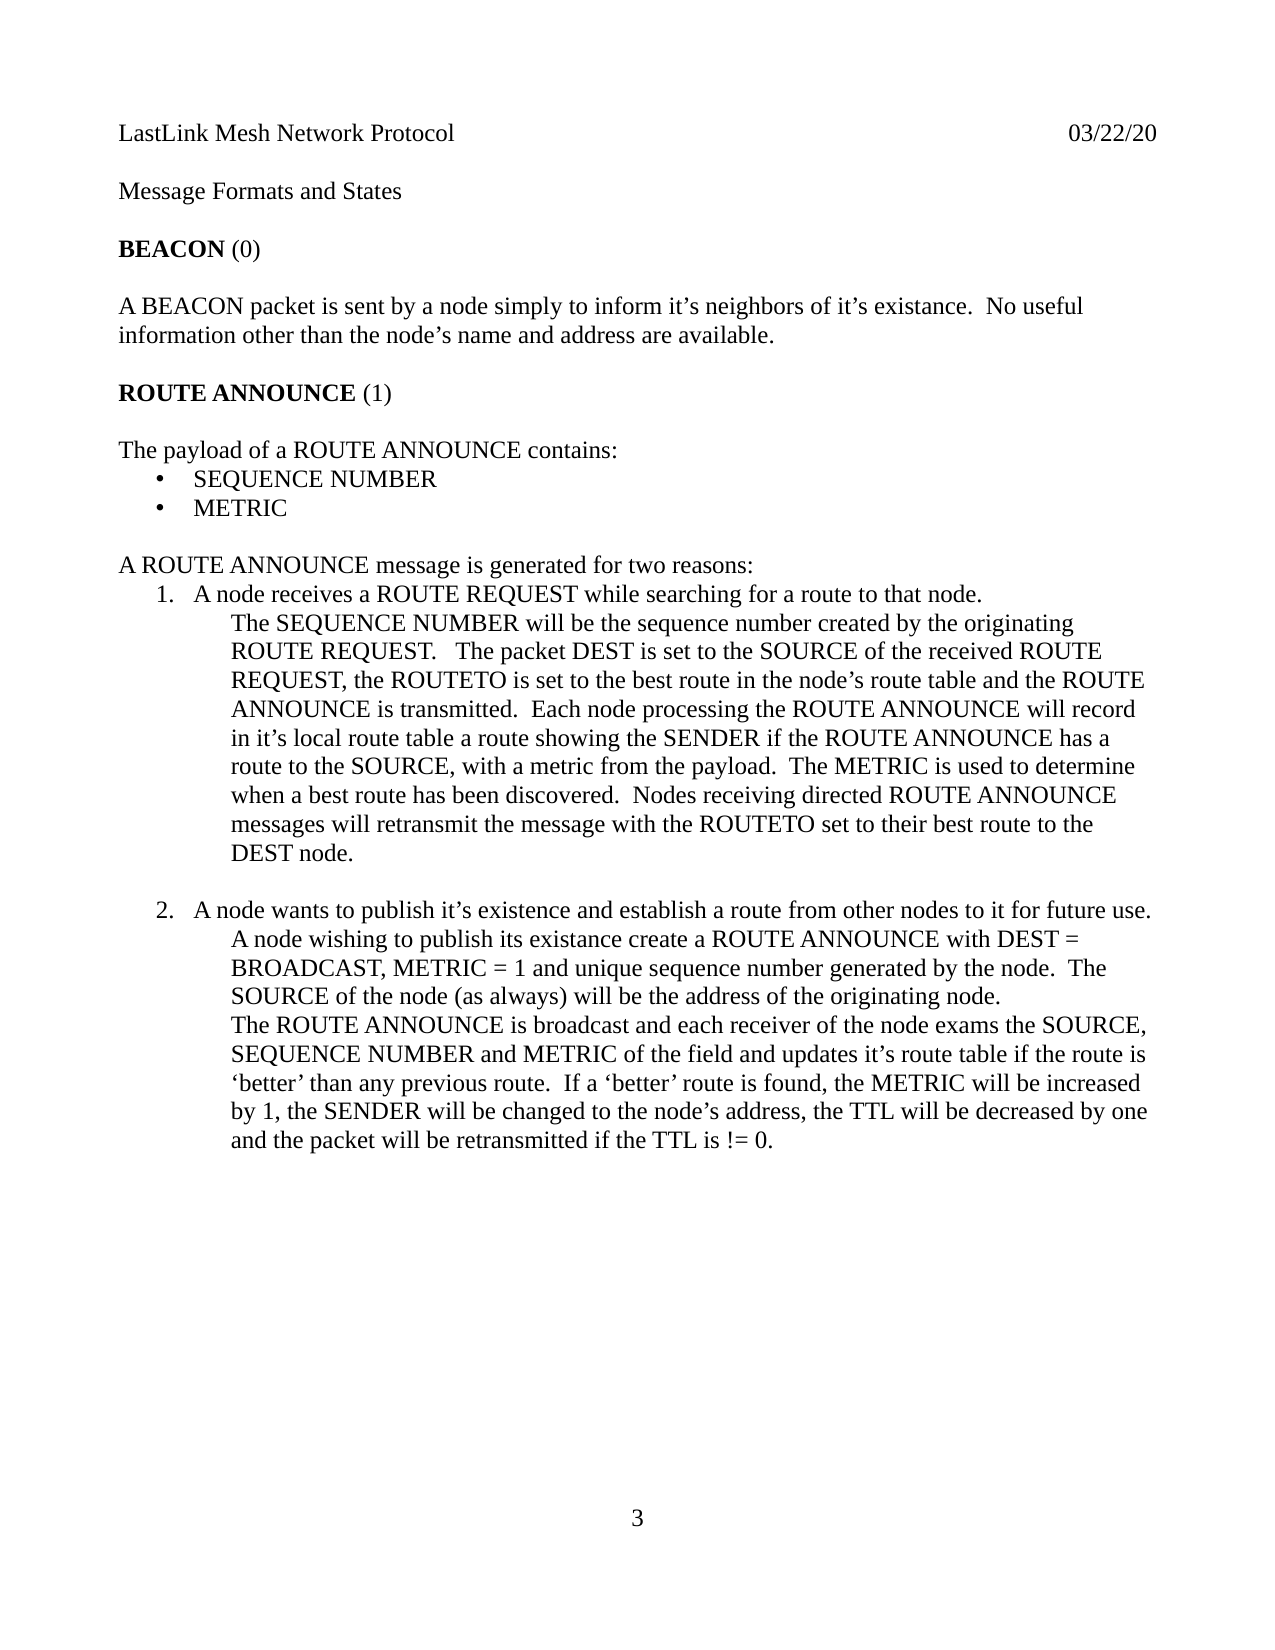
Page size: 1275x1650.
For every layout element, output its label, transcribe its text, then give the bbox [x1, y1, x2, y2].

list The SEQUENCE NUMBER will be the sequence number created by the originating ROUTE REQUEST. The packet DEST is set to the SOURCE of the received ROUTE REQUEST, the ROUTETO is set to the best route in the node’s route table and the ROUTE ANNOUNCE is transmitted. Each node processing the ROUTE ANNOUNCE will record in it’s local route table a route showing the SENDER if the ROUTE ANNOUNCE has a route to the SOURCE, with a metric from the payload. The METRIC is used to determine when a best route has been discovered. Nodes receiving directed ROUTE ANNOUNCE messages will retransmit the message with the ROUTETO set to their best route to the DEST node. [193, 608, 1157, 866]
text Message Formats and States [118, 176, 1157, 205]
list A node wants to publish it’s existence and establish a route from other nodes to it for future use. [156, 895, 1157, 924]
list A node wishing to publish its existance create a ROUTE ANNOUNCE with DEST = BROADCAST, METRIC = 1 and unique sequence number generated by the node. The SOURCE of the node (as always) will be the address of the originating node. [193, 924, 1157, 1010]
text A BEACON packet is sent by a node simply to inform it’s neighbors of it’s existance. No useful information other than the node’s name and address are available. [118, 291, 1157, 349]
list A node receives a ROUTE REQUEST while searching for a route to that node. [156, 579, 1157, 608]
text A ROUTE ANNOUNCE message is generated for two reasons: [118, 550, 1157, 579]
text BEACON (0) [118, 234, 1157, 263]
text The payload of a ROUTE ANNOUNCE contains: [118, 435, 1157, 464]
list The ROUTE ANNOUNCE is broadcast and each receiver of the node exams the SOURCE, SEQUENCE NUMBER and METRIC of the field and updates it’s route table if the route is ‘better’ than any previous route. If a ‘better’ route is found, the METRIC will be increased by 1, the SENDER will be changed to the node’s address, the TTL will be decreased by one and the packet will be retransmitted if the TTL is != 0. [193, 1010, 1157, 1154]
list METRIC [156, 493, 1157, 521]
text ROUTE ANNOUNCE (1) [118, 378, 1157, 406]
list SEQUENCE NUMBER [156, 464, 1157, 493]
